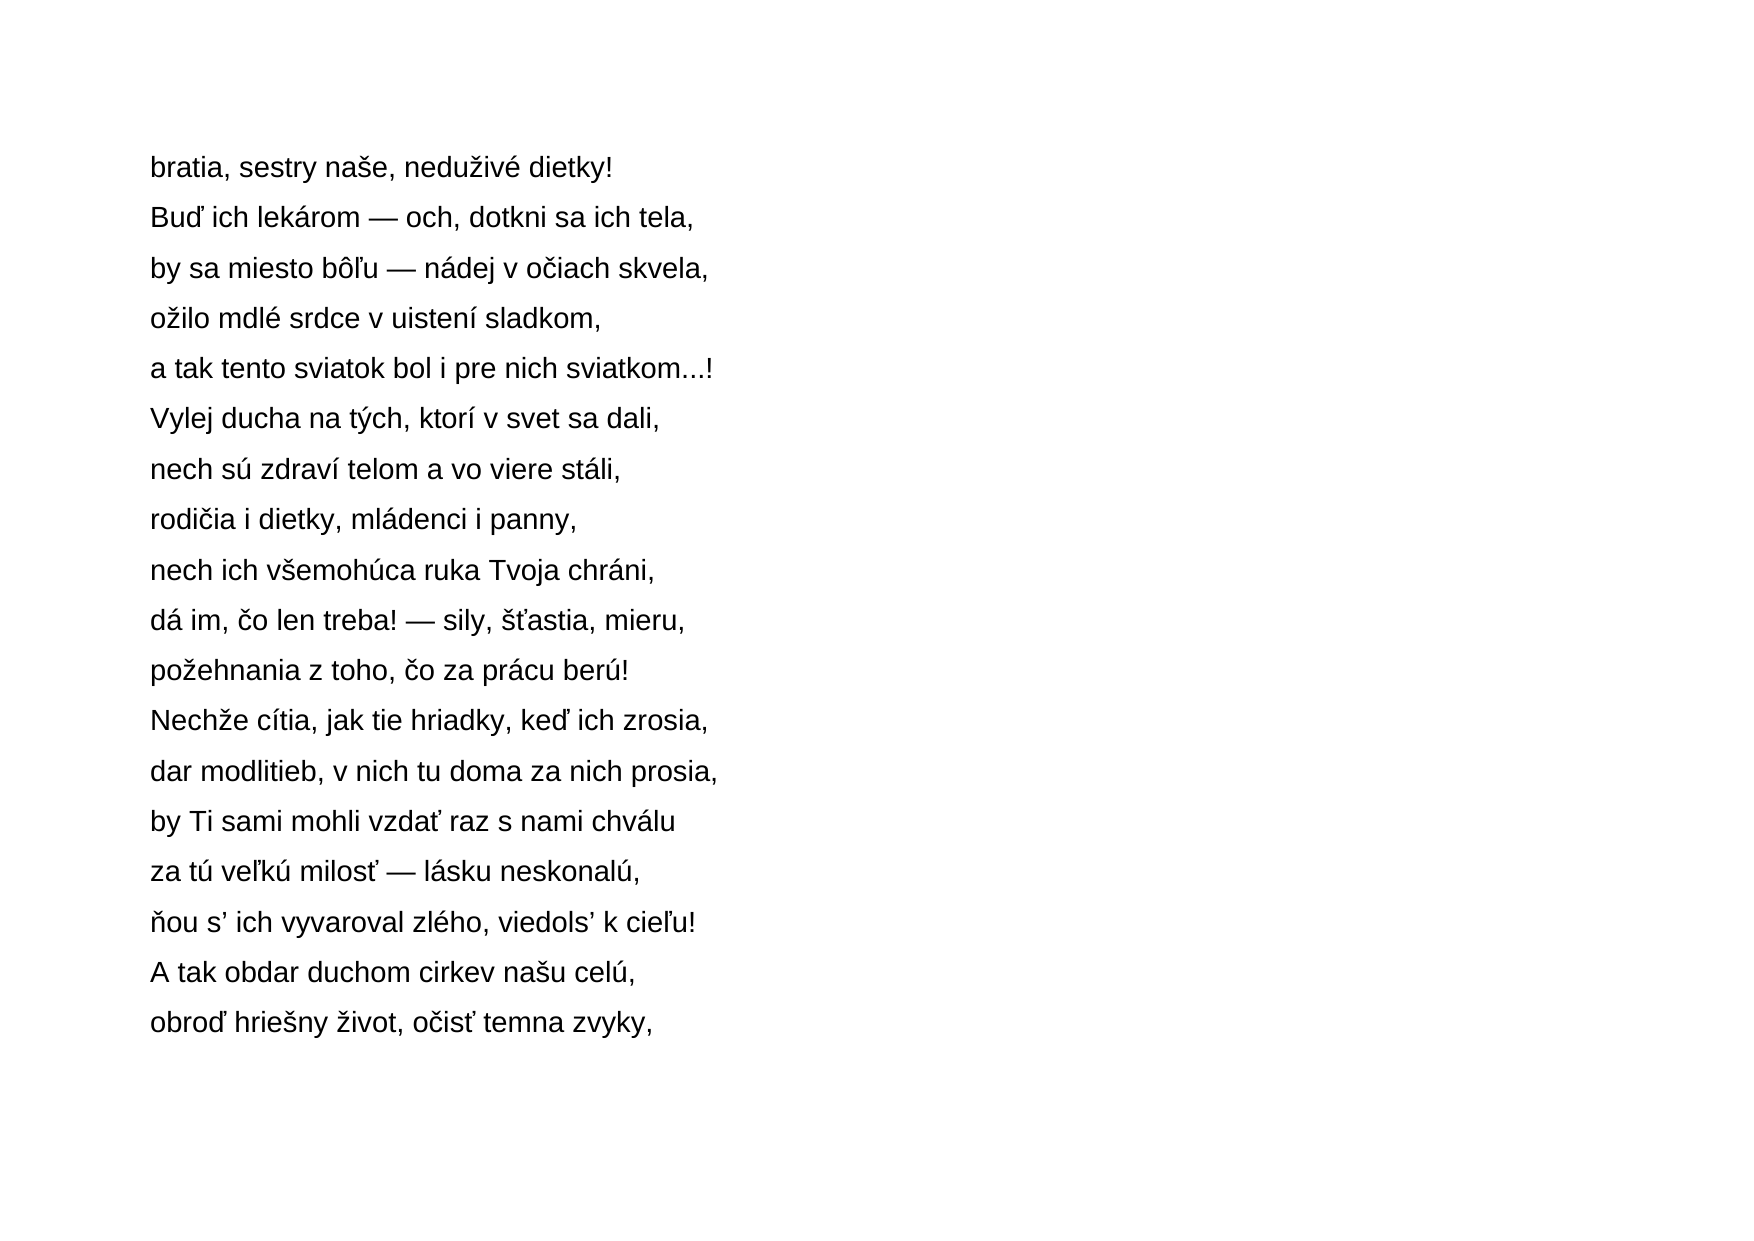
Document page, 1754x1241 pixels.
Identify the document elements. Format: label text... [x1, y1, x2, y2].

text A tak obdar duchom cirkev našu celú, [150, 955, 1243, 988]
text nech ich všemohúca ruka Tvoja chráni, [150, 552, 1243, 586]
text obroď hriešny život, očisť temna zvyky, [150, 1005, 1243, 1039]
text rodičia i dietky, mládenci i panny, [150, 502, 1243, 536]
text a tak tento sviatok bol i pre nich sviatkom...! [150, 351, 1243, 385]
text by Ti sami mohli vzdať raz s nami chválu [150, 804, 1243, 838]
text za tú veľkú milosť — lásku neskonalú, [150, 854, 1243, 888]
text požehnania z toho, čo za prácu berú! [150, 653, 1243, 687]
text ožilo mdlé srdce v uistení sladkom, [150, 301, 1243, 334]
text ňou s’ ich vyvaroval zlého, viedols’ k cieľu! [150, 905, 1243, 938]
text bratia, sestry naše, neduživé dietky! [150, 150, 1243, 183]
text Nechže cítia, jak tie hriadky, keď ich zrosia, [150, 703, 1243, 737]
text Buď ich lekárom — och, dotkni sa ich tela, [150, 200, 1243, 234]
text by sa miesto bôľu — nádej v očiach skvela, [150, 251, 1243, 284]
text Vylej ducha na tých, ktorí v svet sa dali, [150, 402, 1243, 435]
text dá im, čo len treba! — sily, šťastia, mieru, [150, 603, 1243, 636]
text nech sú zdraví telom a vo viere stáli, [150, 452, 1243, 485]
text dar modlitieb, v nich tu doma za nich prosia, [150, 754, 1243, 787]
